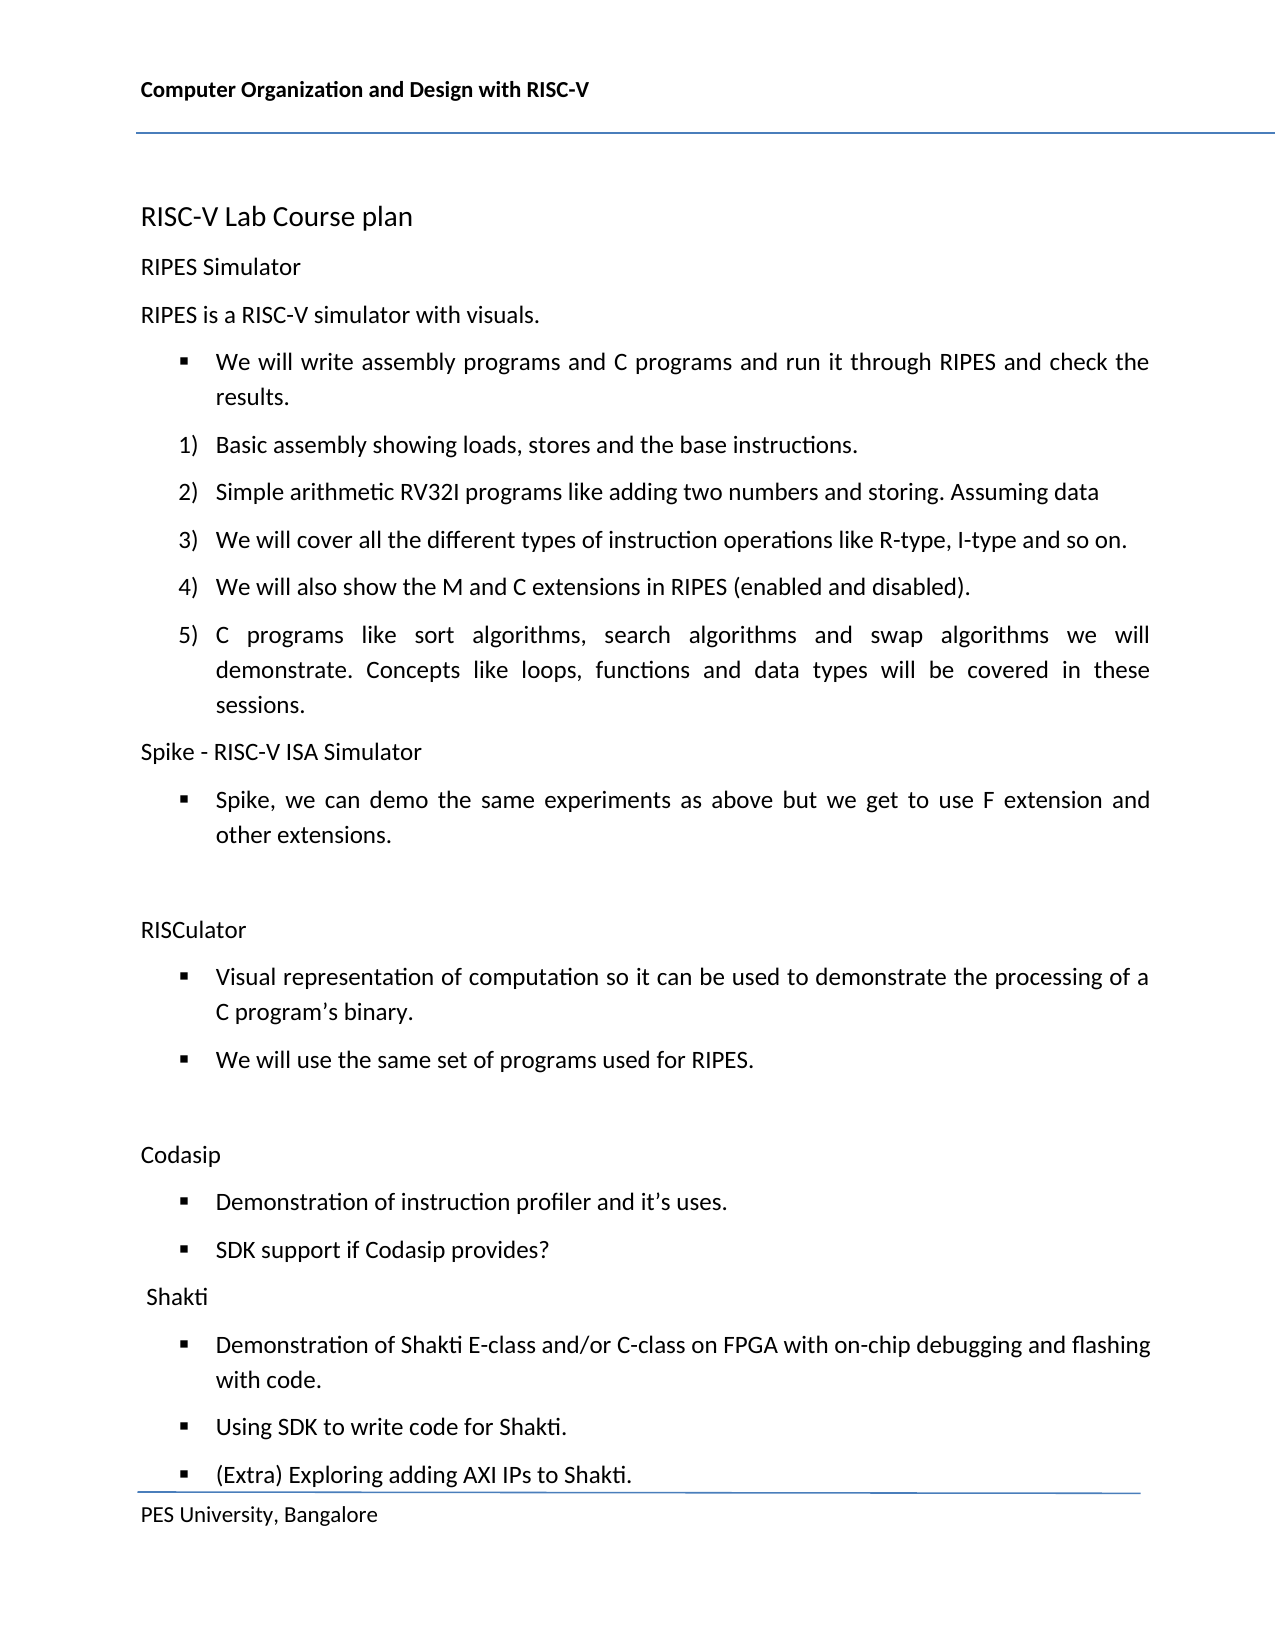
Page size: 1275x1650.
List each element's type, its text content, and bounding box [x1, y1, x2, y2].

list We will write assembly programs and C programs and run it through RIPES and check the results. [178, 347, 1152, 412]
text Shakti [141, 1282, 1152, 1312]
list Visual representation of computation so it can be used to demonstrate the processing of a C program’s binary. [178, 962, 1152, 1027]
list C programs like sort algorithms, search algorithms and swap algorithms we will demonstrate. Concepts like loops, functions and data types will be covered in these sessions. [178, 619, 1152, 719]
list (Extra) Exploring adding AXI IPs to Shakti. [178, 1459, 1152, 1489]
text RIPES is a RISC-V simulator with visuals. [141, 299, 1152, 329]
list We will use the same set of programs used for RIPES. [178, 1044, 1152, 1074]
list Using SDK to write code for Shakti. [178, 1412, 1152, 1442]
list We will also show the M and C extensions in RIPES (enabled and disabled). [178, 572, 1152, 602]
text Spike - RISC-V ISA Simulator [141, 737, 1152, 767]
list SDK support if Codasip provides? [178, 1234, 1152, 1264]
list Demonstration of Shakti E-class and/or C-class on FPGA with on-chip debugging and flashing with code. [178, 1329, 1152, 1394]
text RISCulator [141, 914, 1152, 944]
text Codasip [141, 1139, 1152, 1169]
list We will cover all the different types of instruction operations like R-type, I-type and so on. [178, 524, 1152, 554]
list Simple arithmetic RV32I programs like adding two numbers and storing. Assuming data [178, 477, 1152, 507]
text RISC-V Lab Course plan [141, 198, 1152, 234]
list Demonstration of instruction profiler and it’s uses. [178, 1187, 1152, 1217]
list Basic assembly showing loads, stores and the base instructions. [178, 429, 1152, 459]
list Spike, we can demo the same experiments as above but we get to use F extension and other extensions. [178, 784, 1152, 849]
text RIPES Simulator [141, 252, 1152, 282]
